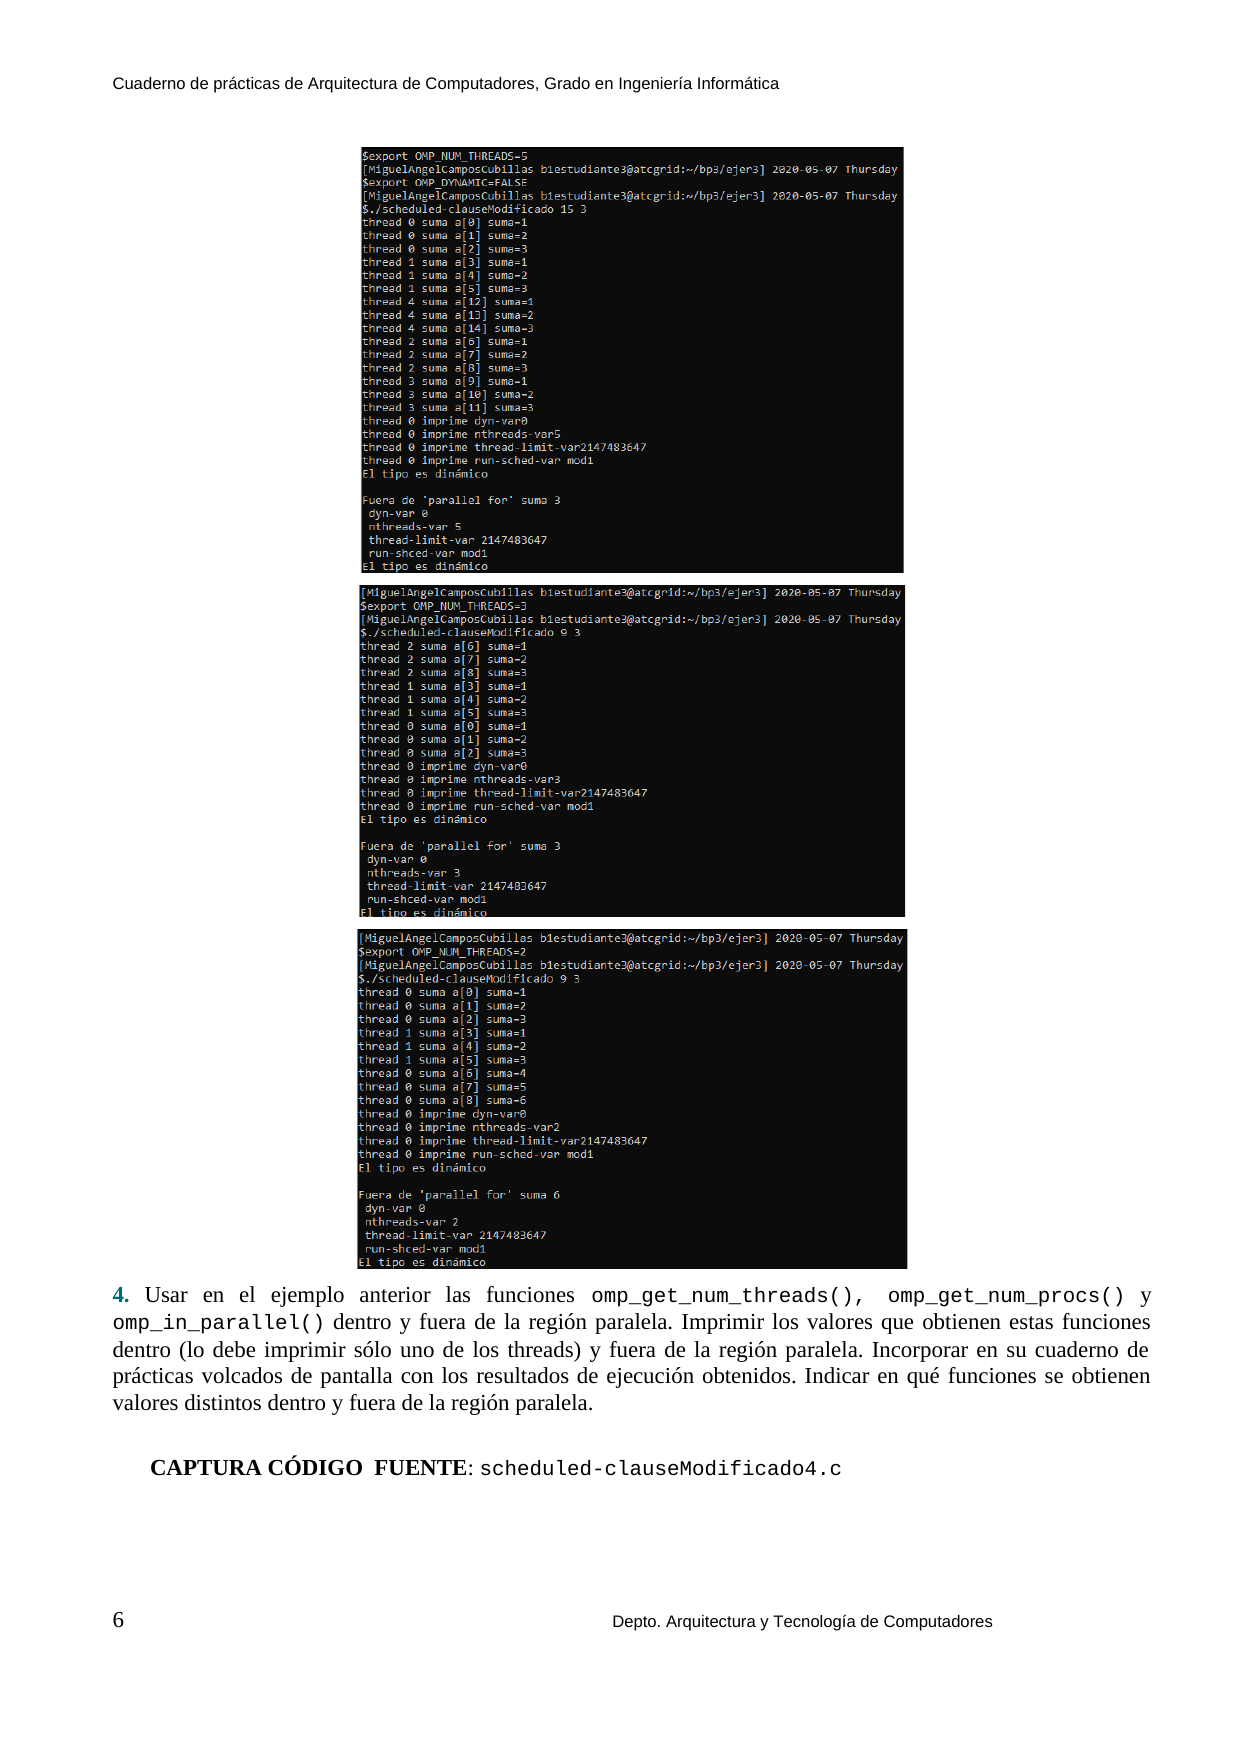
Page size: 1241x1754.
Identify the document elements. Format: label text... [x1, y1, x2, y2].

list 4. Usar en el ejemplo anterior las funciones omp_get_num_threads(), omp_get_num_procs() y omp_in_parallel() dentro y fuera de la región paralela. Imprimir los valores que obtienen estas funciones dentro (lo debe imprimir sólo uno de los threads) y fuera de la región paralela. Incorporar en su cuaderno de prácticas volcados de pantalla con los resultados de ejecución obtenidos. Indicar en qué funciones se obtienen valores distintos dentro y fuera de la región paralela. [112, 1281, 1152, 1415]
text CAPTURA CÓDIGO FUENTE: scheduled-clauseModificado4.c [150, 1454, 1152, 1481]
